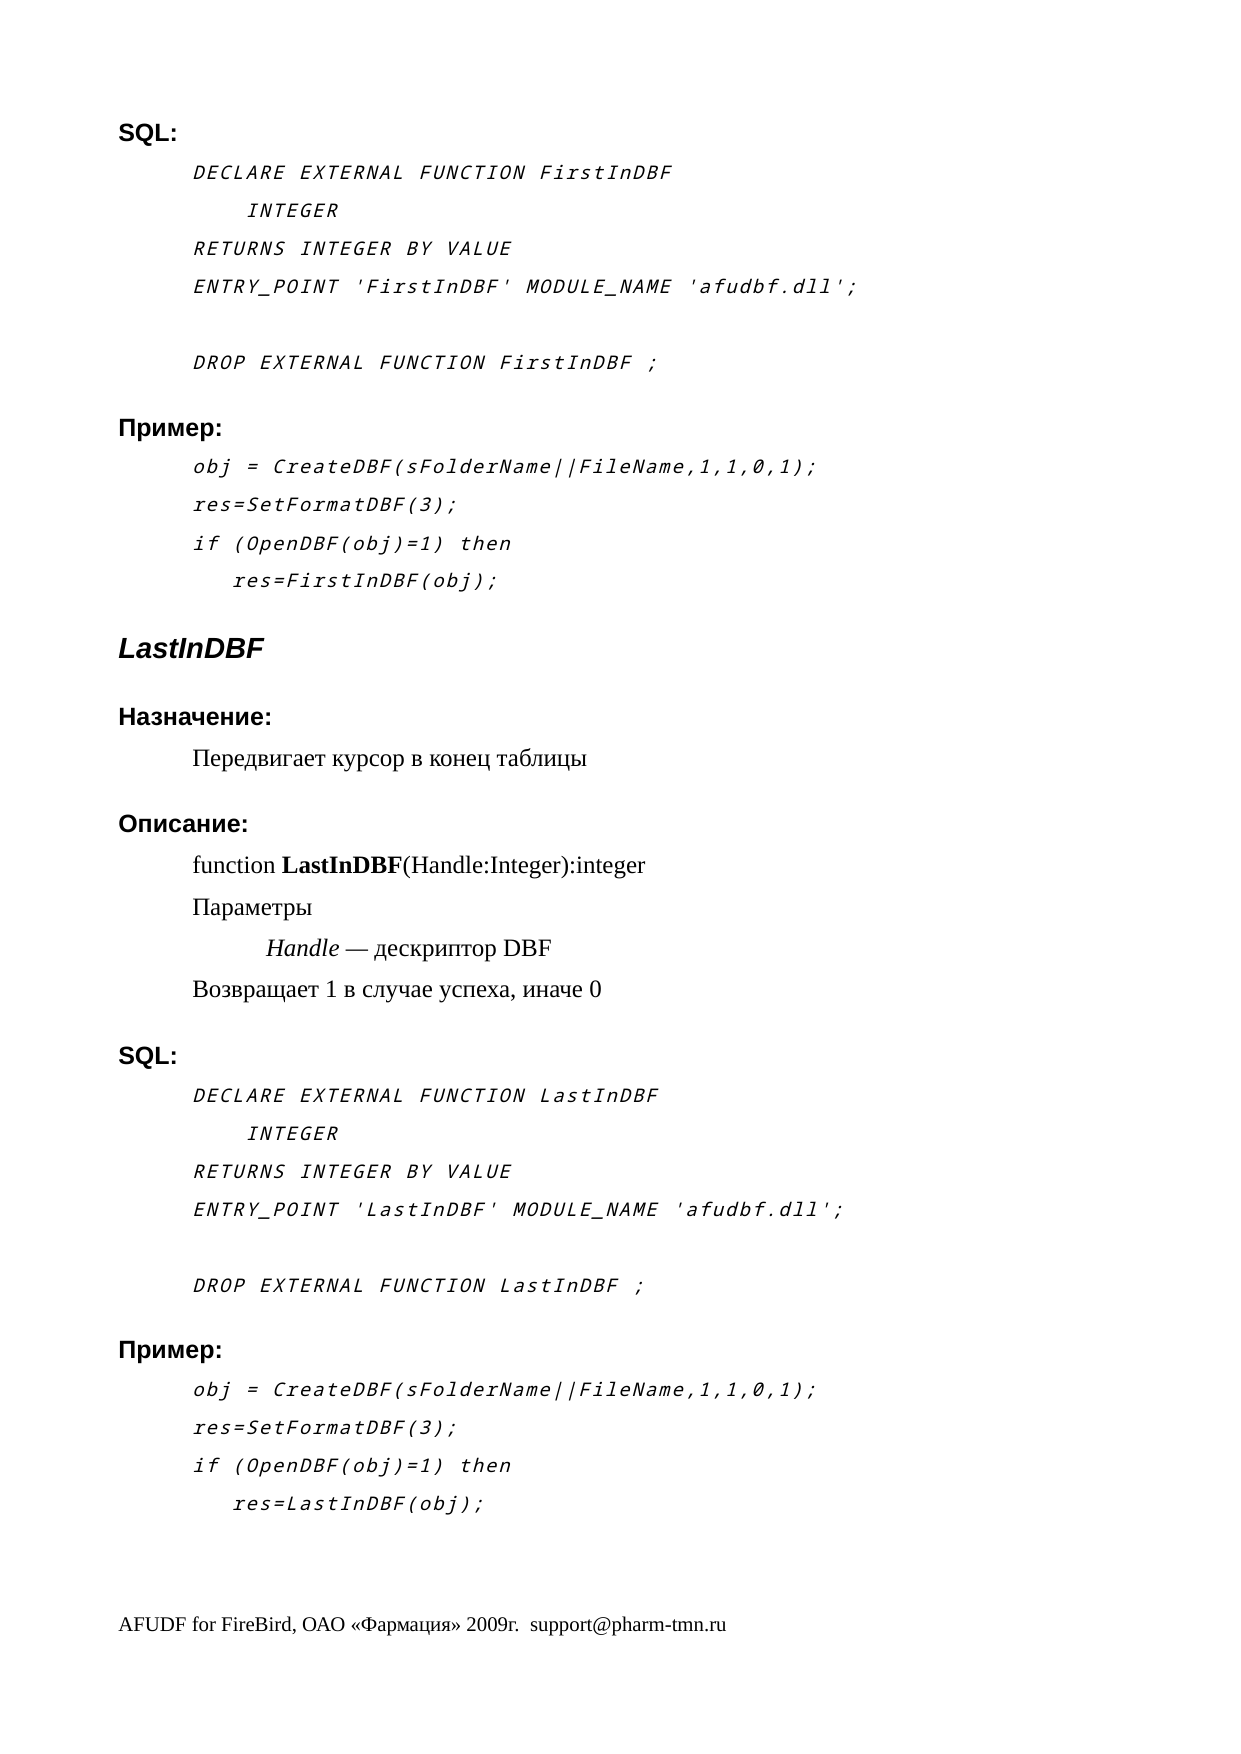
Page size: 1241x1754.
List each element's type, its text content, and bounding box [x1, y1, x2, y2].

text DECLARE EXTERNAL FUNCTION LastInDBF [192, 1082, 1122, 1107]
text DECLARE EXTERNAL FUNCTION FirstInDBF [192, 159, 1122, 185]
subtitle SQL: [118, 118, 1122, 147]
subtitle Пример: [118, 1335, 1122, 1364]
text DROP EXTERNAL FUNCTION LastInDBF ; [192, 1272, 1122, 1297]
text res=SetFormatDBF(3); [192, 1414, 1122, 1440]
text Параметры [192, 892, 1122, 921]
text DROP EXTERNAL FUNCTION FirstInDBF ; [192, 349, 1122, 375]
text RETURNS INTEGER BY VALUE [192, 1158, 1122, 1183]
text if (OpenDBF(obj)=1) then [192, 530, 1122, 555]
text res=FirstInDBF(obj); [192, 568, 1122, 593]
subtitle SQL: [118, 1041, 1122, 1069]
text RETURNS INTEGER BY VALUE [192, 235, 1122, 261]
text Передвигает курсор в конец таблицы [192, 743, 1122, 772]
text obj = CreateDBF(sFolderName||FileName,1,1,0,1); [192, 454, 1122, 479]
text ENTRY_POINT 'FirstInDBF' MODULE_NAME 'afudbf.dll'; [192, 273, 1122, 299]
text ENTRY_POINT 'LastInDBF' MODULE_NAME 'afudbf.dll'; [192, 1196, 1122, 1221]
text Handle — дескриптор DBF [192, 933, 1122, 962]
text function LastInDBF(Handle:Integer):integer [192, 851, 1122, 879]
text res=SetFormatDBF(3); [192, 492, 1122, 517]
text obj = CreateDBF(sFolderName||FileName,1,1,0,1); [192, 1376, 1122, 1402]
text Возвращает 1 в случае успеха, иначе 0 [192, 974, 1122, 1003]
text INTEGER [192, 197, 1122, 223]
subtitle LastInDBF [118, 631, 1122, 664]
text if (OpenDBF(obj)=1) then [192, 1452, 1122, 1478]
text INTEGER [192, 1120, 1122, 1145]
subtitle Назначение: [118, 702, 1122, 731]
text res=LastInDBF(obj); [192, 1490, 1122, 1516]
subtitle Пример: [118, 412, 1122, 441]
subtitle Описание: [118, 809, 1122, 838]
